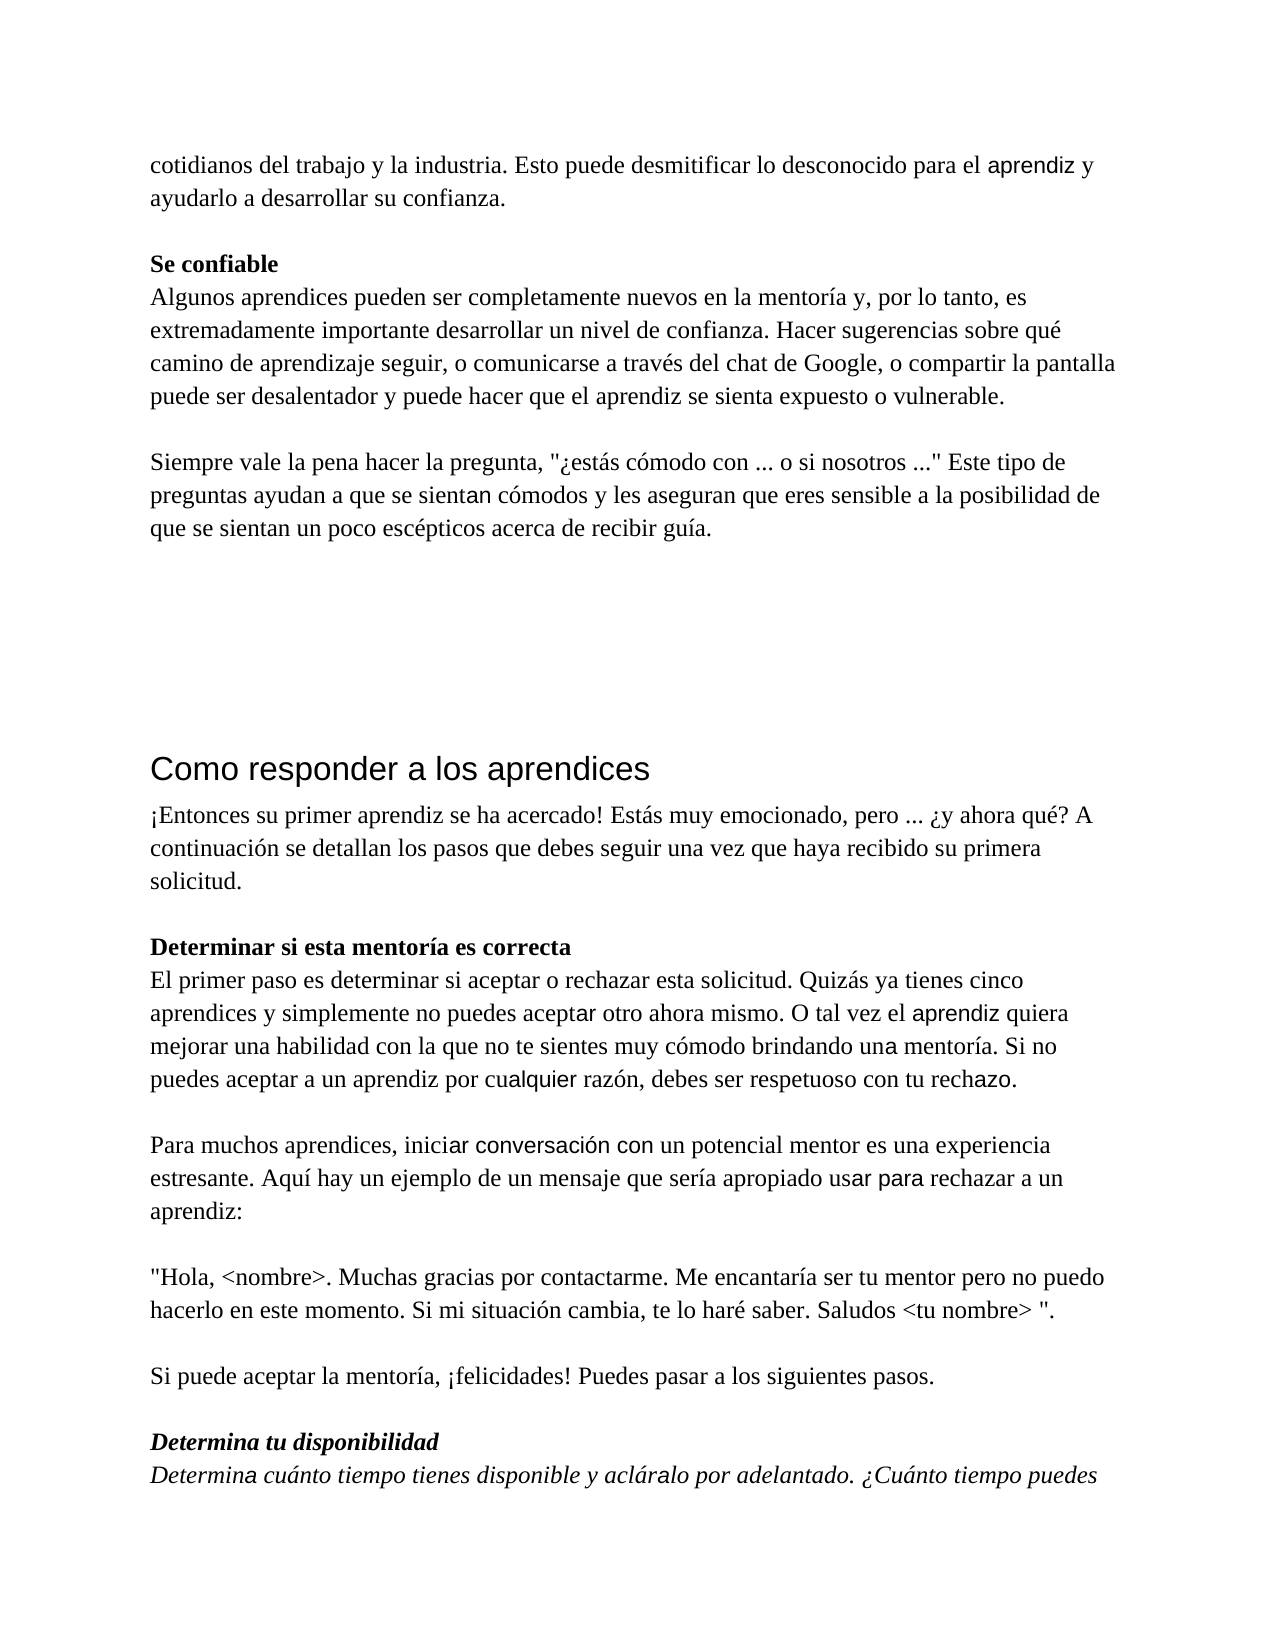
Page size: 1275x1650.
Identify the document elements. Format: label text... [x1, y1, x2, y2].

text Algunos aprendices pueden ser completamente nuevos en la mentoría y, por lo tanto, es extremadamente importante desarrollar un nivel de confianza. Hacer sugerencias sobre qué camino de aprendizaje seguir, o comunicarse a través del chat de Google, o compartir la pantalla puede ser desalentador y puede hacer que el aprendiz se sienta expuesto o vulnerable. [150, 282, 1125, 410]
text cotidianos del trabajo y la industria. Esto puede desmitificar lo desconocido para el aprendiz y ayudarlo a desarrollar su confianza. [150, 150, 1125, 212]
subtitle Como responder a los aprendices [150, 749, 1125, 787]
text El primer paso es determinar si aceptar o rechazar esta solicitud. Quizás ya tienes cinco aprendices y simplemente no puedes aceptar otro ahora mismo. O tal vez el aprendiz quiera mejorar una habilidad con la que no te sientes muy cómodo brindando una mentoría. Si no puedes aceptar a un aprendiz por cualquier razón, debes ser respetuoso con tu rechazo. [150, 965, 1125, 1093]
text Para muchos aprendices, iniciar conversación con un potencial mentor es una experiencia estresante. Aquí hay un ejemplo de un mensaje que sería apropiado usar para rechazar a un aprendiz: [150, 1130, 1125, 1225]
text Si puede aceptar la mentoría, ¡felicidades! Puedes pasar a los siguientes pasos. [150, 1361, 1125, 1390]
text Determina cuánto tiempo tienes disponible y acláralo por adelantado. ¿Cuánto tiempo puedes [150, 1460, 1125, 1489]
text Determina tu disponibilidad [150, 1427, 1125, 1456]
text Determinar si esta mentoría es correcta [150, 932, 1125, 961]
text Se confiable [150, 249, 1125, 278]
text "Hola, <nombre>. Muchas gracias por contactarme. Me encantaría ser tu mentor pero no puedo hacerlo en este momento. Si mi situación cambia, te lo haré saber. Saludos <tu nombre> ". [150, 1262, 1125, 1324]
text Siempre vale la pena hacer la pregunta, "¿estás cómodo con ... o si nosotros ..." Este tipo de preguntas ayudan a que se sientan cómodos y les aseguran que eres sensible a la posibilidad de que se sientan un poco escépticos acerca de recibir guía. [150, 447, 1125, 542]
text ¡Entonces su primer aprendiz se ha acercado! Estás muy emocionado, pero ... ¿y ahora qué? A continuación se detallan los pasos que debes seguir una vez que haya recibido su primera solicitud. [150, 800, 1125, 894]
